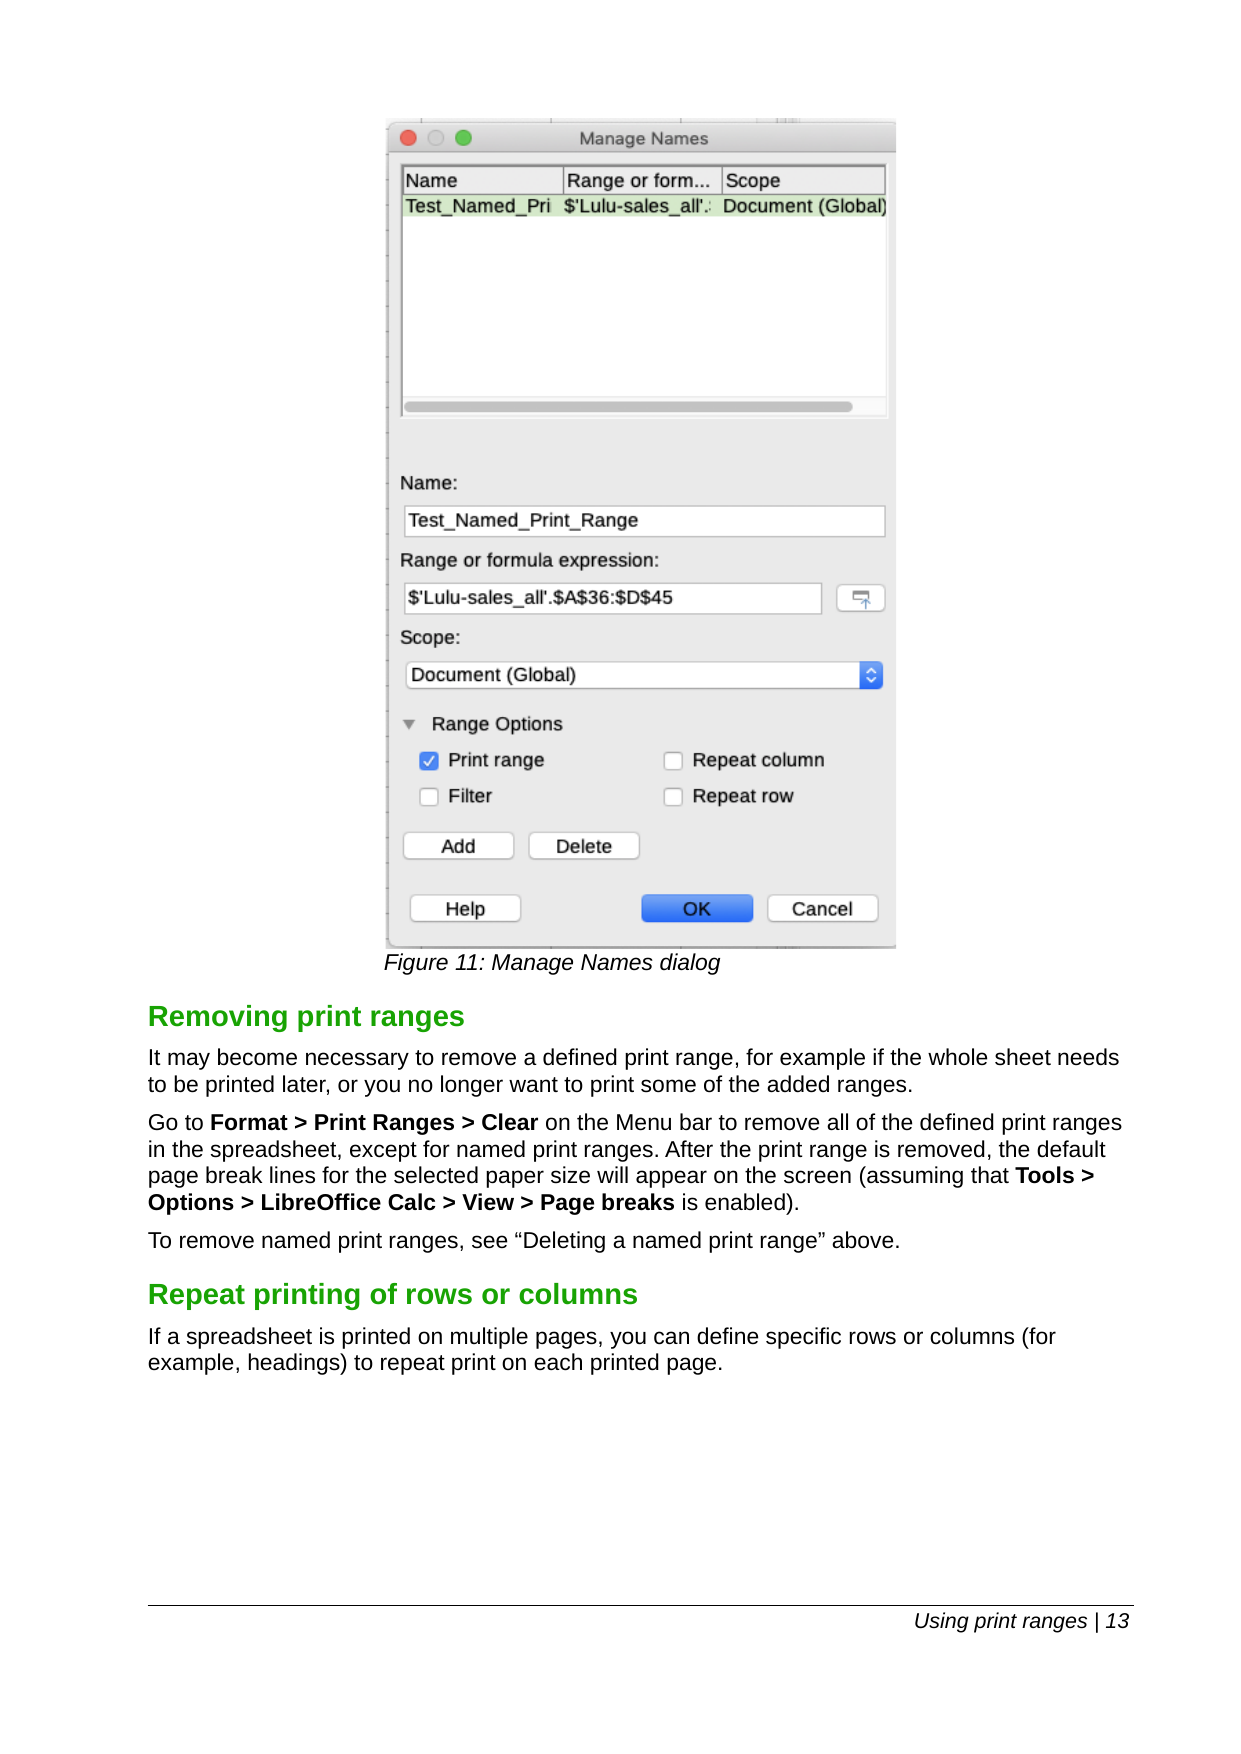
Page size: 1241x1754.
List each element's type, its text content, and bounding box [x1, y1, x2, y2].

subtitle Removing print ranges [148, 999, 1134, 1032]
text If a spreadsheet is printed on multiple pages, you can define specific rows or columns (for example, headings) to repeat print on each printed page. [148, 1323, 1134, 1375]
subtitle Repeat printing of rows or columns [148, 1277, 1134, 1311]
text Figure 11: Manage Names dialog [383, 118, 898, 975]
text To remove named print ranges, see “Deleting a named print range” above. [148, 1227, 1134, 1254]
picture [385, 118, 897, 949]
text It may become necessary to remove a defined print range, for example if the whole sheet needs to be printed later, or you no longer want to print some of the added ranges. [148, 1044, 1134, 1097]
text Go to Format > Print Ranges > Clear on the Menu bar to remove all of the defined print ranges in the spreadsheet, except for named print ranges. After the print range is removed, the default page break lines for the selected paper size will appear on the screen (assuming that Tools > Options > LibreOffice Calc > View > Page breaks is enabled). [148, 1109, 1134, 1215]
